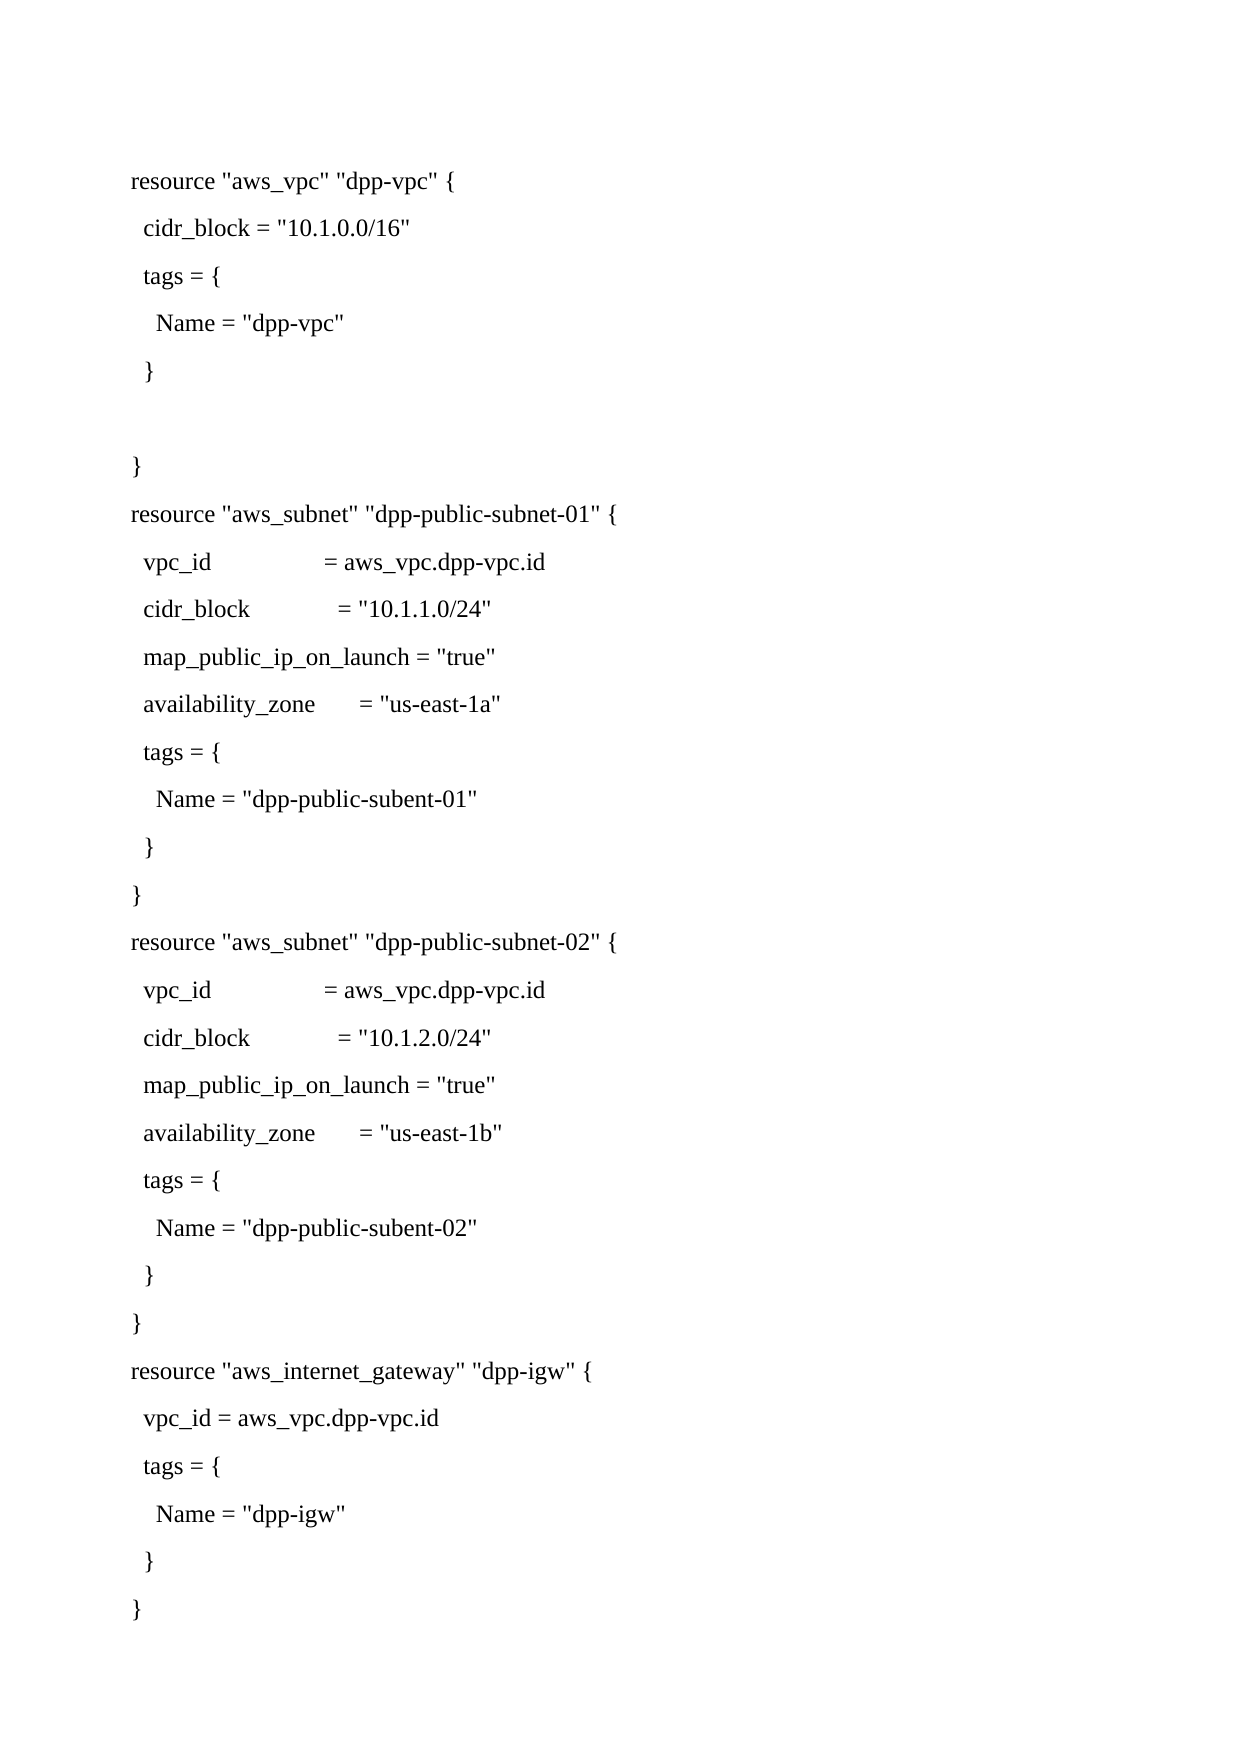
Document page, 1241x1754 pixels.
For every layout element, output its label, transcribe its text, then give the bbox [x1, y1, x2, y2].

text } [118, 1261, 1122, 1289]
text } [118, 832, 1122, 861]
text resource "aws_subnet" "dpp-public-subnet-02" { [118, 927, 1122, 956]
text Name = "dpp-public-subent-02" [118, 1213, 1122, 1242]
text } [118, 1594, 1122, 1623]
text cidr_block = "10.1.1.0/24" [118, 594, 1122, 623]
text Name = "dpp-igw" [118, 1499, 1122, 1527]
text availability_zone = "us-east-1a" [118, 689, 1122, 718]
text vpc_id = aws_vpc.dpp-vpc.id [118, 975, 1122, 1004]
text map_public_ip_on_launch = "true" [118, 1070, 1122, 1099]
text resource "aws_internet_gateway" "dpp-igw" { [118, 1356, 1122, 1384]
text vpc_id = aws_vpc.dpp-vpc.id [118, 1403, 1122, 1432]
text } [118, 880, 1122, 908]
text } [118, 356, 1122, 385]
text Name = "dpp-vpc" [118, 308, 1122, 337]
text } [118, 1546, 1122, 1575]
text vpc_id = aws_vpc.dpp-vpc.id [118, 547, 1122, 575]
text cidr_block = "10.1.0.0/16" [118, 213, 1122, 242]
text resource "aws_subnet" "dpp-public-subnet-01" { [118, 499, 1122, 528]
text tags = { [118, 1165, 1122, 1194]
text resource "aws_vpc" "dpp-vpc" { [118, 166, 1122, 194]
text } [118, 451, 1122, 480]
text Name = "dpp-public-subent-01" [118, 784, 1122, 813]
text availability_zone = "us-east-1b" [118, 1118, 1122, 1147]
text map_public_ip_on_launch = "true" [118, 642, 1122, 671]
text tags = { [118, 1451, 1122, 1480]
text tags = { [118, 737, 1122, 766]
text tags = { [118, 261, 1122, 290]
text cidr_block = "10.1.2.0/24" [118, 1023, 1122, 1051]
text } [118, 1308, 1122, 1337]
